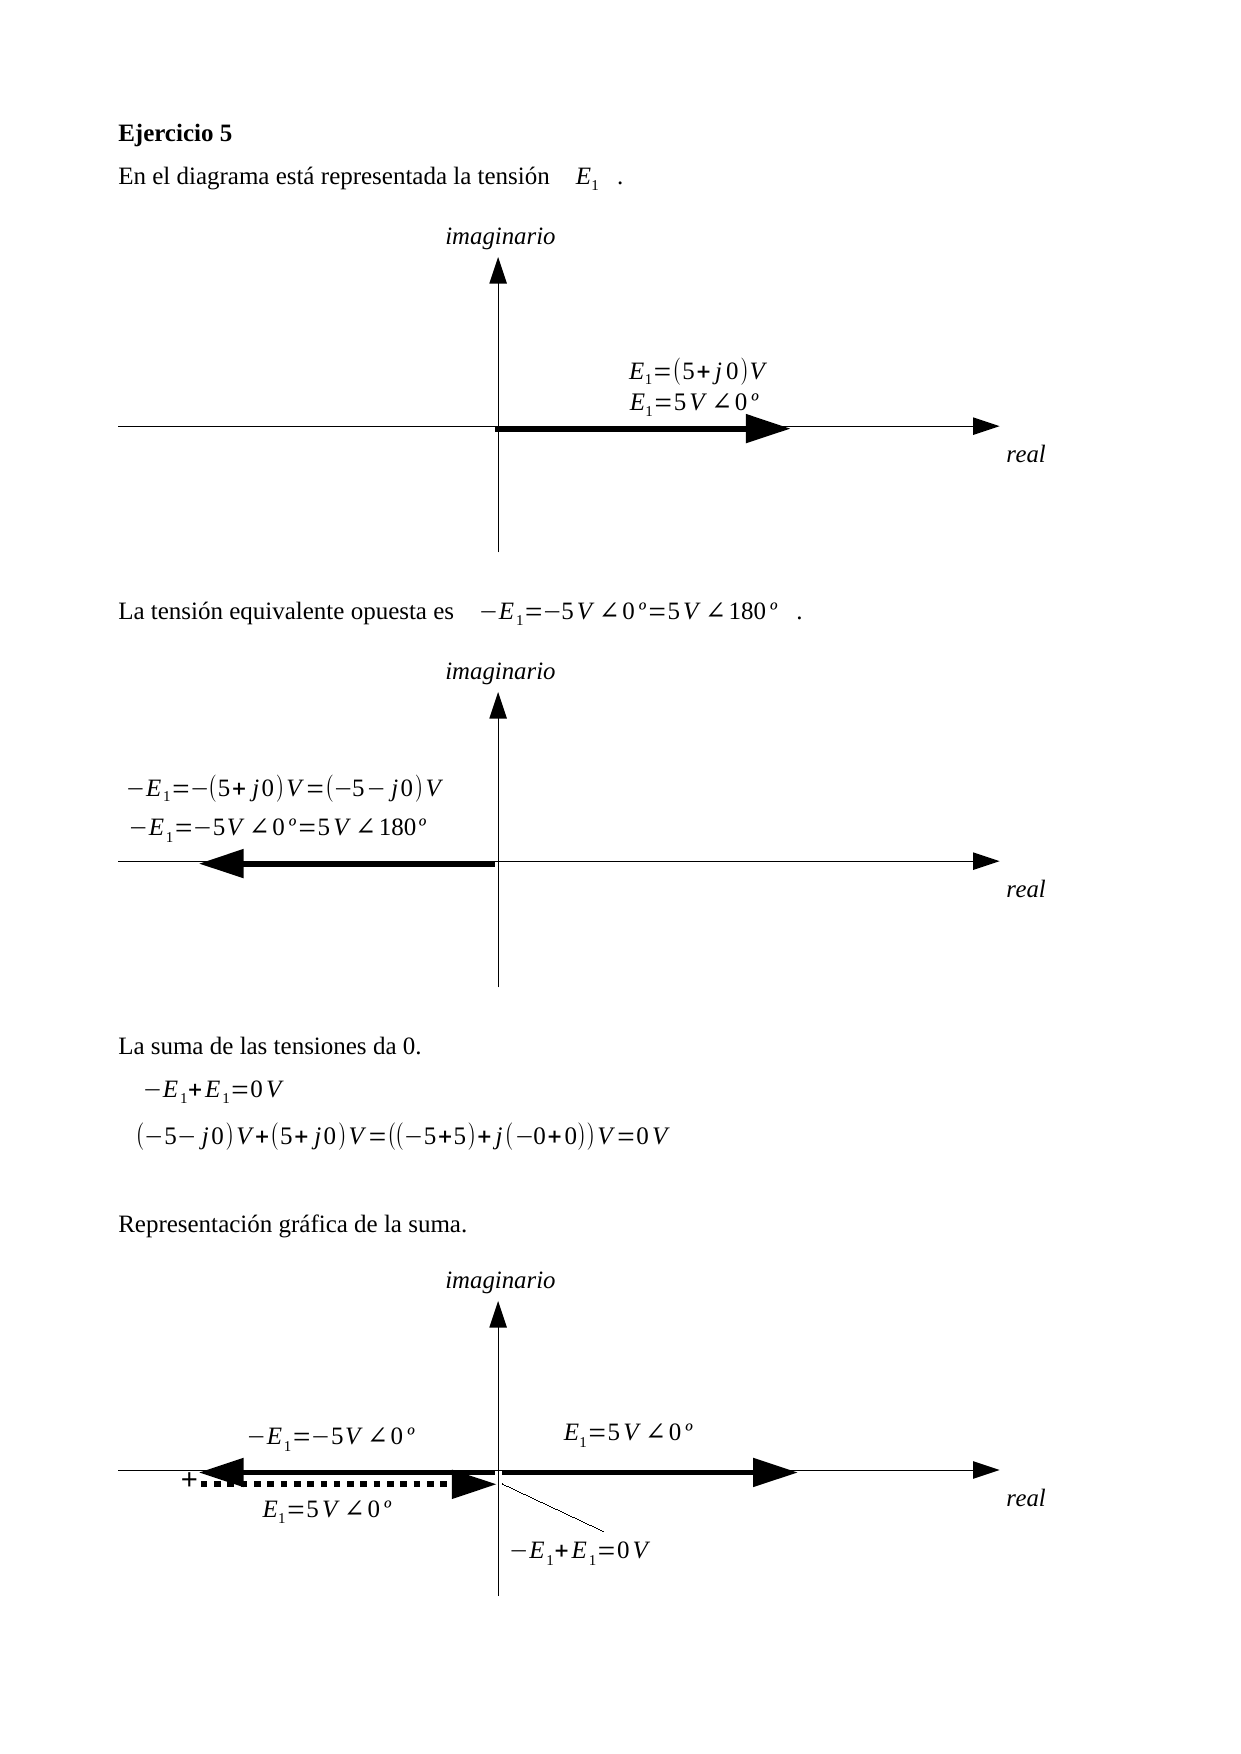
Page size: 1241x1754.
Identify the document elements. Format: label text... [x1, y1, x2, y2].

text Representación gráfica de la suma. [118, 1209, 1122, 1238]
text La suma de las tensiones da 0. [118, 1031, 1122, 1060]
text Ejercicio 5 [118, 118, 1122, 147]
text En el diagrama está representada la tensión . [118, 161, 1122, 194]
text La tensión equivalente opuesta es . [118, 596, 1122, 629]
